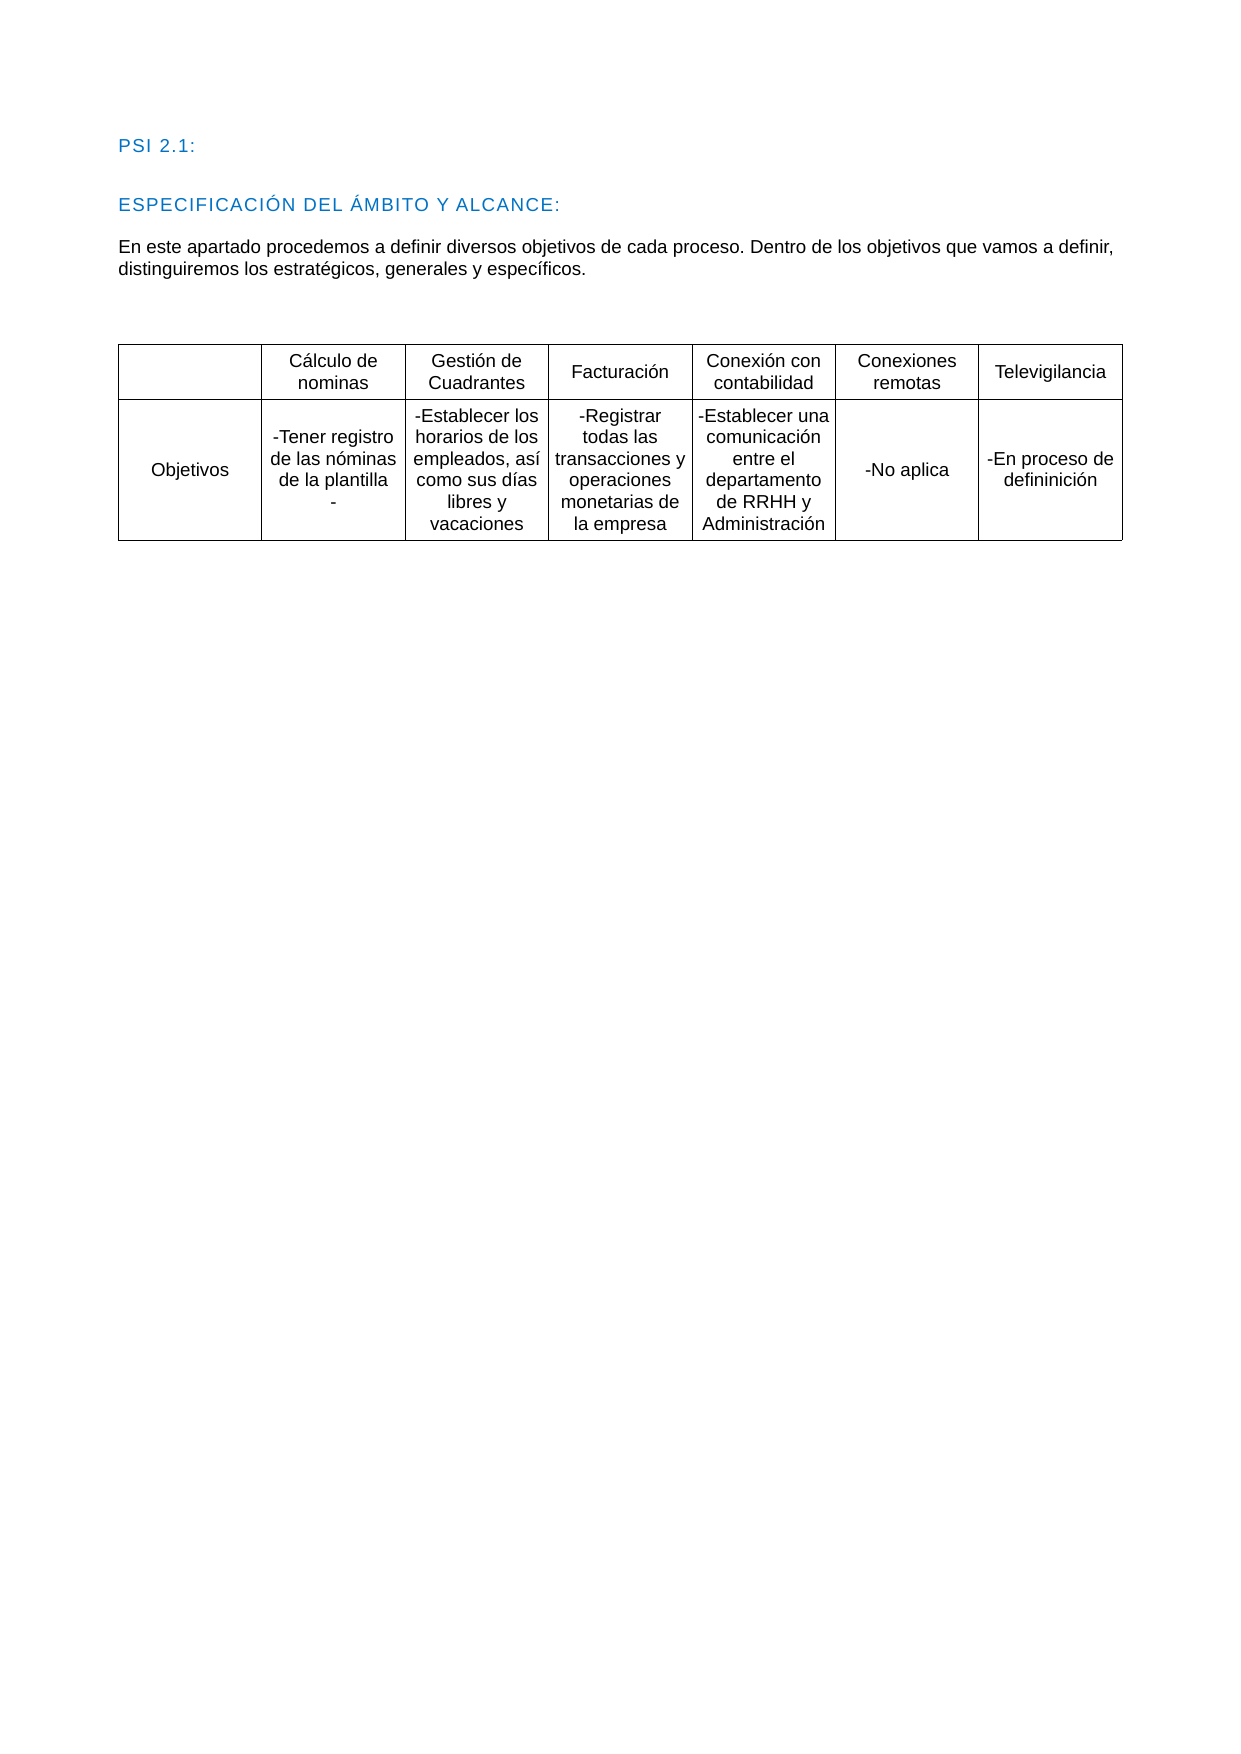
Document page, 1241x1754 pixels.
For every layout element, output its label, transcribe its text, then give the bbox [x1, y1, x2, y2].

table_header [119, 345, 261, 399]
table_cell -No aplica [836, 400, 978, 540]
table_cell -En proceso de defininición [979, 400, 1122, 540]
table_header Conexiones remotas [836, 345, 978, 399]
table_header Facturación [549, 345, 692, 399]
text En este apartado procedemos a definir diversos objetivos de cada proceso. Dentro de los objetivos que vamos a definir, distinguiremos los estratégicos, generales y específicos. [118, 236, 1122, 279]
table_header Cálculo de nominas [262, 345, 405, 399]
table_cell -Establecer una comunicación entre el departamento de RRHH y Administración [693, 400, 835, 540]
table_cell -Registrar todas las transacciones y operaciones monetarias de la empresa [549, 400, 692, 540]
table_cell Objetivos [119, 400, 261, 540]
table_cell -Establecer los horarios de los empleados, así como sus días libres y vacaciones [406, 400, 548, 540]
table_cell -Tener registro de las nóminas de la plantilla - [262, 400, 405, 540]
subtitle PSI 2.1: [118, 135, 1122, 156]
table_header Conexión con contabilidad [693, 345, 835, 399]
subtitle Especificación del ámbito y alcance: [118, 194, 1122, 215]
table_header Televigilancia [979, 345, 1122, 399]
table_header Gestión de Cuadrantes [406, 345, 548, 399]
